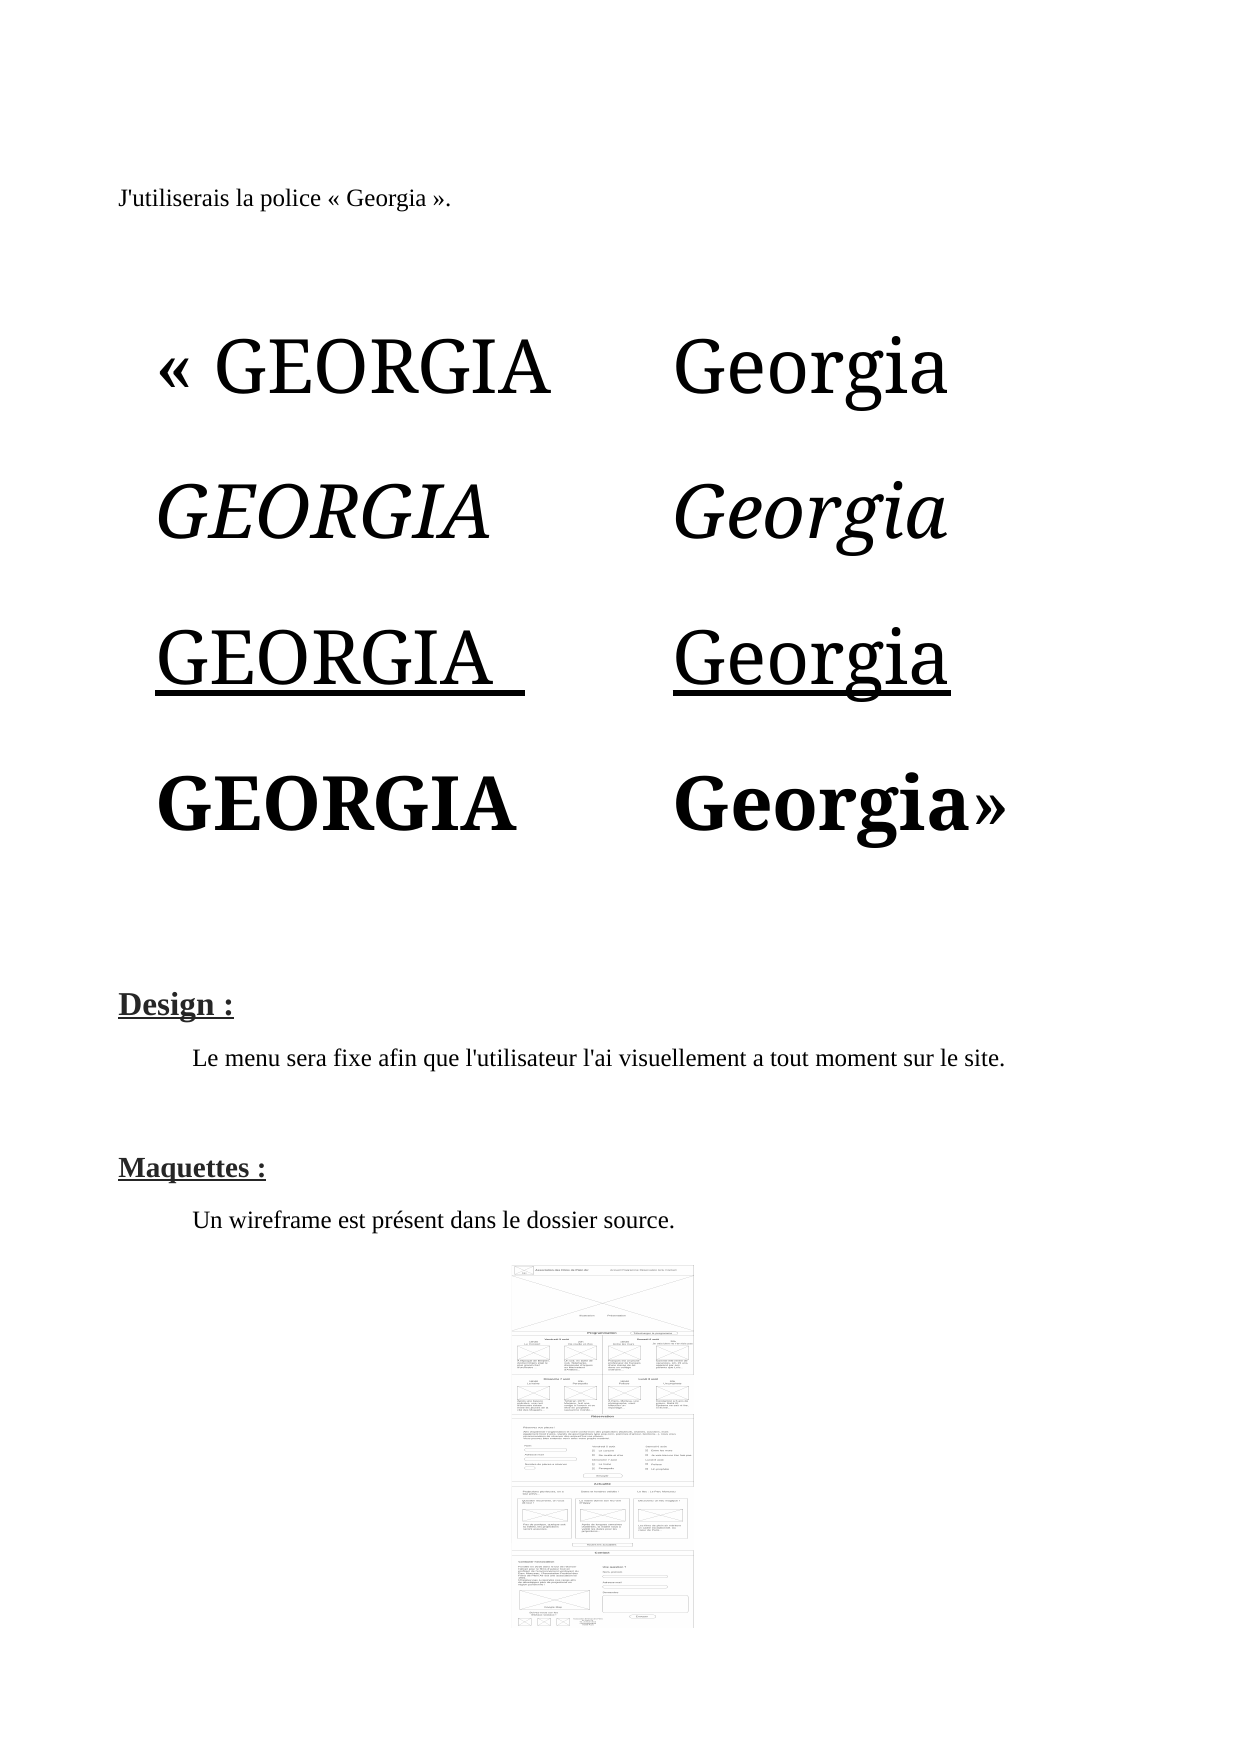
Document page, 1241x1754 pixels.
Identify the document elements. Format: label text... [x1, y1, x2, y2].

list « GEORGIA Georgia [155, 313, 1122, 415]
list J'utiliserais la police « Georgia ». [118, 183, 1122, 212]
list GEORGIA Georgia [155, 604, 1122, 706]
text Un wireframe est présent dans le dossier source. [118, 1205, 1122, 1233]
subtitle Maquettes : [118, 1150, 1122, 1184]
subtitle Design : [118, 984, 1122, 1022]
text Le menu sera fixe afin que l'utilisateur l'ai visuellement a tout moment sur le site. [118, 1043, 1122, 1072]
picture [511, 1265, 694, 1628]
list GEORGIA Georgia» [155, 750, 1122, 852]
list GEORGIA Georgia [155, 458, 1122, 561]
